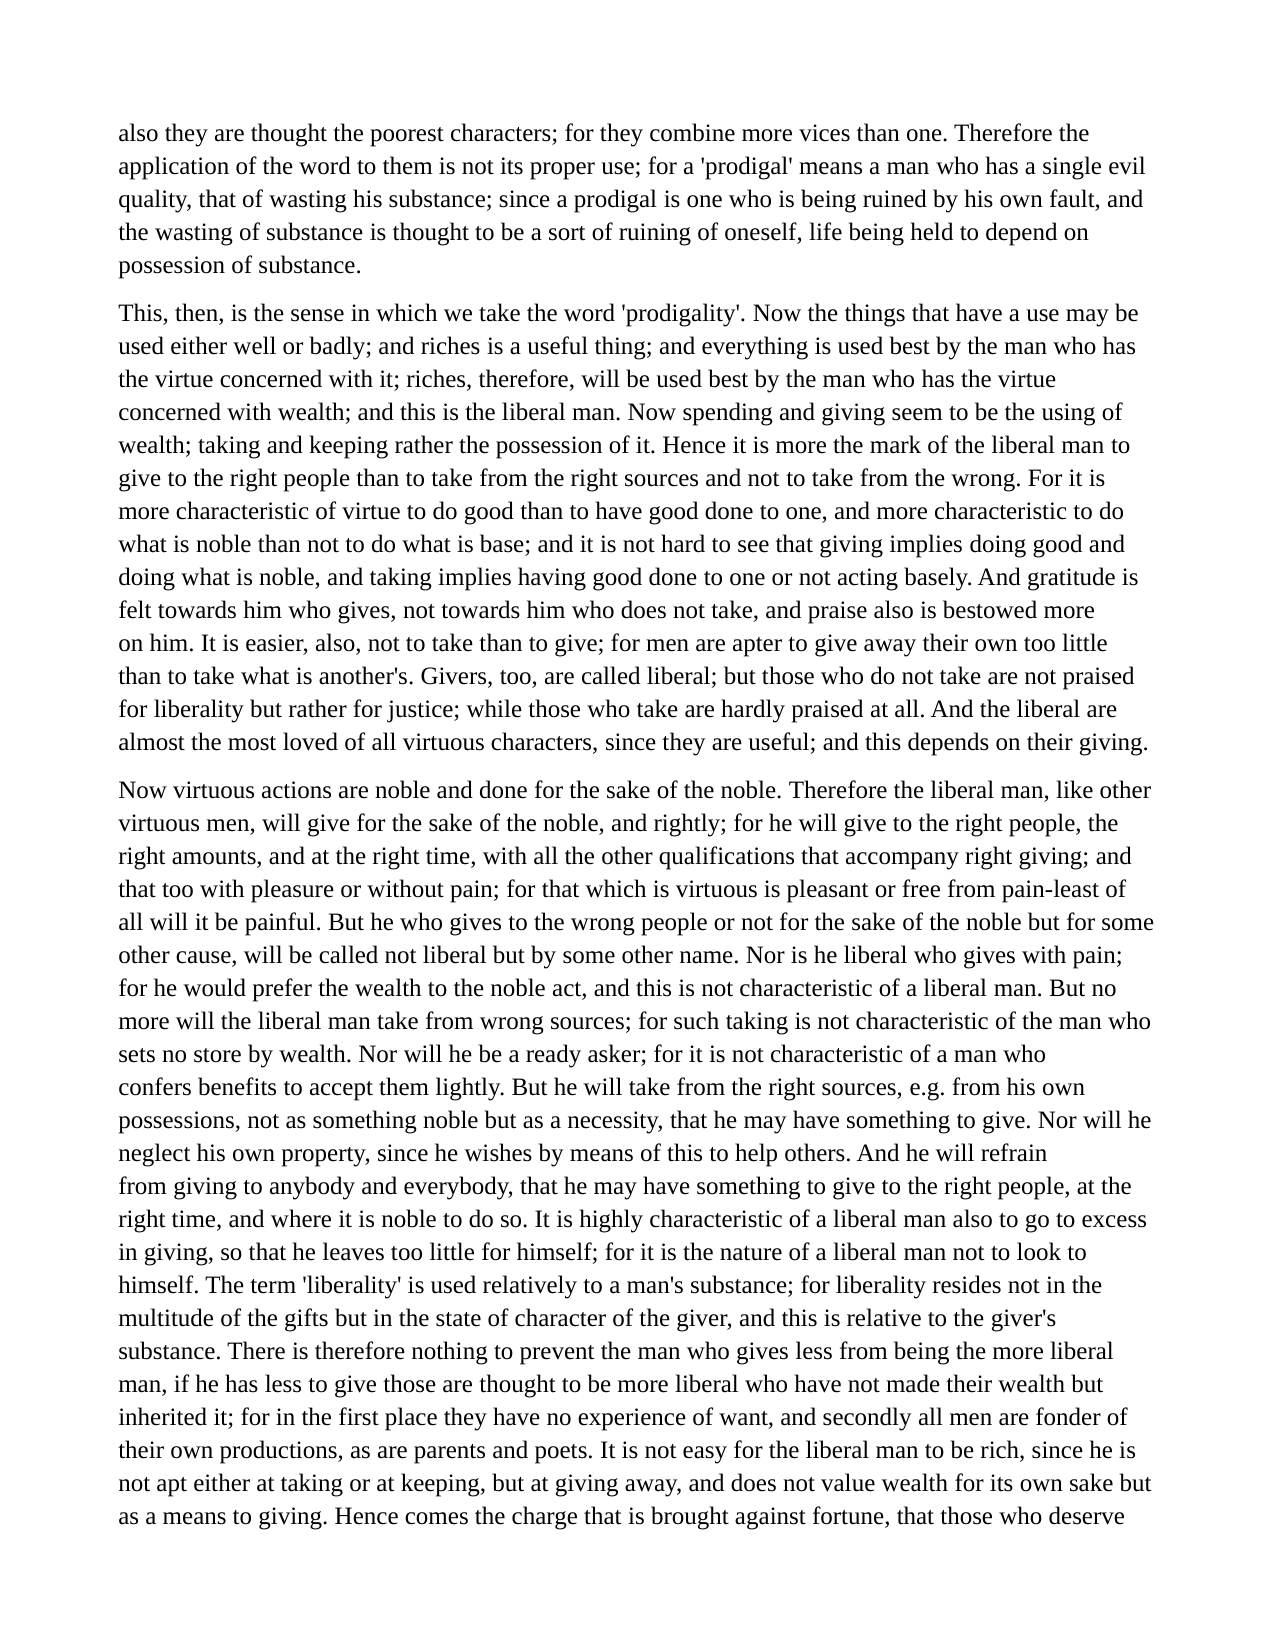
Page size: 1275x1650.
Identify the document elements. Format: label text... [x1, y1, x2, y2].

text This, then, is the sense in which we take the word 'prodigality'. Now the things that have a use may be used either well or badly; and riches is a useful thing; and everything is used best by the man who has the virtue concerned with it; riches, therefore, will be used best by the man who has the virtue concerned with wealth; and this is the liberal man. Now spending and giving seem to be the using of wealth; taking and keeping rather the possession of it. Hence it is more the mark of the liberal man to give to the right people than to take from the right sources and not to take from the wrong. For it is more characteristic of virtue to do good than to have good done to one, and more characteristic to do what is noble than not to do what is base; and it is not hard to see that giving implies doing good and doing what is noble, and taking implies having good done to one or not acting basely. And gratitude is felt towards him who gives, not towards him who does not take, and praise also is bestowed more on him. It is easier, also, not to take than to give; for men are apter to give away their own too little than to take what is another's. Givers, too, are called liberal; but those who do not take are not praised for liberality but rather for justice; while those who take are hardly praised at all. And the liberal are almost the most loved of all virtuous characters, since they are useful; and this depends on their giving. [118, 298, 1157, 756]
text Now virtuous actions are noble and done for the sake of the noble. Therefore the liberal man, like other virtuous men, will give for the sake of the noble, and rightly; for he will give to the right people, the right amounts, and at the right time, with all the other qualifications that accompany right giving; and that too with pleasure or without pain; for that which is virtuous is pleasant or free from pain-least of all will it be painful. But he who gives to the wrong people or not for the sake of the noble but for some other cause, will be called not liberal but by some other name. Nor is he liberal who gives with pain; for he would prefer the wealth to the noble act, and this is not characteristic of a liberal man. But no more will the liberal man take from wrong sources; for such taking is not characteristic of the man who sets no store by wealth. Nor will he be a ready asker; for it is not characteristic of a man who confers benefits to accept them lightly. But he will take from the right sources, e.g. from his own possessions, not as something noble but as a necessity, that he may have something to give. Nor will he neglect his own property, since he wishes by means of this to help others. And he will refrain from giving to anybody and everybody, that he may have something to give to the right people, at the right time, and where it is noble to do so. It is highly characteristic of a liberal man also to go to excess in giving, so that he leaves too little for himself; for it is the nature of a liberal man not to look to himself. The term 'liberality' is used relatively to a man's substance; for liberality resides not in the multitude of the gifts but in the state of character of the giver, and this is relative to the giver's substance. There is therefore nothing to prevent the man who gives less from being the more liberal man, if he has less to give those are thought to be more liberal who have not made their wealth but inherited it; for in the first place they have no experience of want, and secondly all men are fonder of their own productions, as are parents and poets. It is not easy for the liberal man to be rich, since he is not apt either at taking or at keeping, but at giving away, and does not value wealth for its own sake but as a means to giving. Hence comes the charge that is brought against fortune, that those who deserve [118, 775, 1157, 1530]
text also they are thought the poorest characters; for they combine more vices than one. Therefore the application of the word to them is not its proper use; for a 'prodigal' means a man who has a single evil quality, that of wasting his substance; since a prodigal is one who is being ruined by his own fault, and the wasting of substance is thought to be a sort of ruining of oneself, life being held to depend on possession of substance. [118, 118, 1157, 279]
